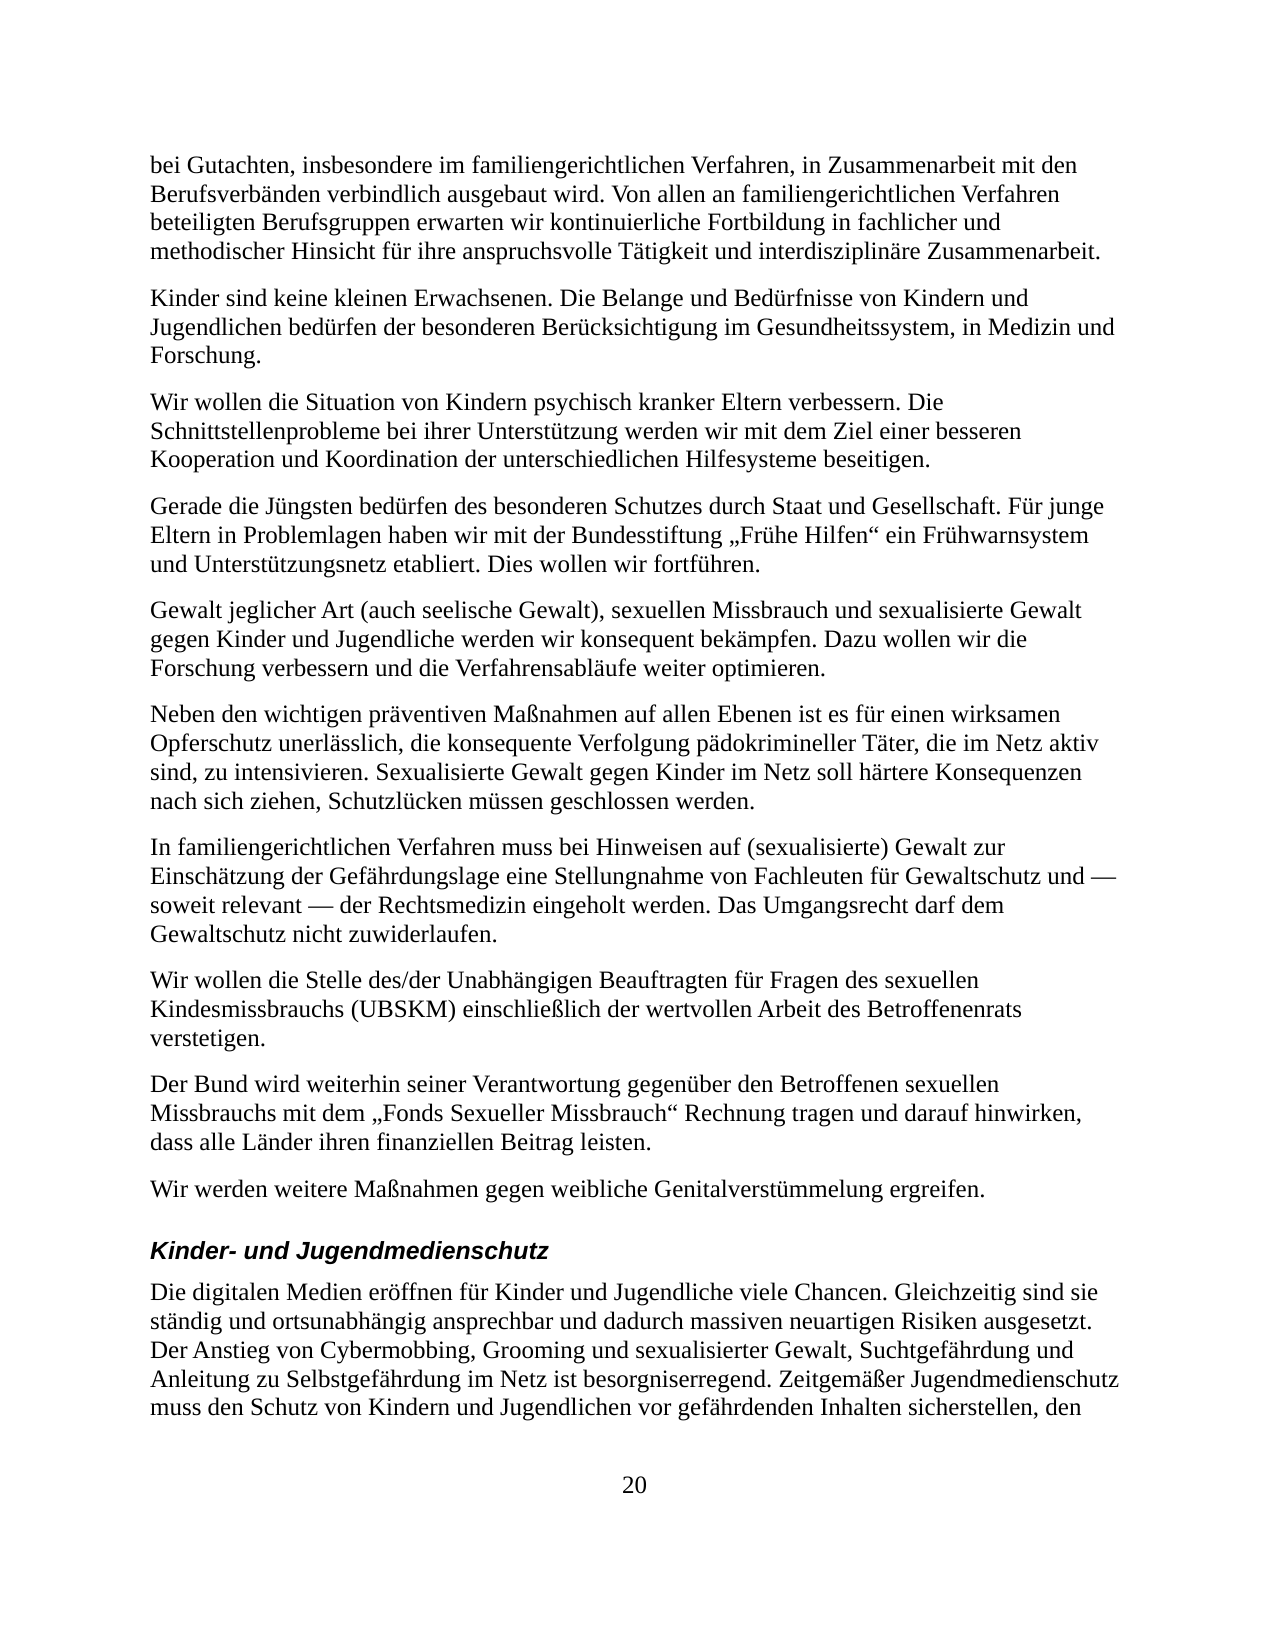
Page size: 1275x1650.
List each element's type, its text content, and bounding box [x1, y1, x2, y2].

text In familiengerichtlichen Verfahren muss bei Hinweisen auf (sexualisierte) Gewalt zur Einschätzung der Gefährdungslage eine Stellungnahme von Fachleuten für Gewaltschutz und — soweit relevant — der Rechtsmedizin eingeholt werden. Das Umgangsrecht darf dem Gewaltschutz nicht zuwiderlaufen. [150, 832, 1125, 947]
text Wir werden weitere Maßnahmen gegen weibliche Genitalverstümmelung ergreifen. [150, 1174, 1125, 1202]
text Die digitalen Medien eröffnen für Kinder und Jugendliche viele Chancen. Gleichzeitig sind sie ständig und ortsunabhängig ansprechbar und dadurch massiven neuartigen Risiken ausgesetzt. Der Anstieg von Cybermobbing, Grooming und sexualisierter Gewalt, Suchtgefährdung und Anleitung zu Selbstgefährdung im Netz ist besorgniserregend. Zeitgemäßer Jugendmedienschutz muss den Schutz von Kindern und Jugendlichen vor gefährdenden Inhalten sicherstellen, den [150, 1277, 1125, 1421]
text Gerade die Jüngsten bedürfen des besonderen Schutzes durch Staat und Gesellschaft. Für junge Eltern in Problemlagen haben wir mit der Bundesstiftung „Frühe Hilfen“ ein Frühwarnsystem und Unterstützungsnetz etabliert. Dies wollen wir fortführen. [150, 491, 1125, 577]
text bei Gutachten, insbesondere im familiengerichtlichen Verfahren, in Zusammenarbeit mit den Berufsverbänden verbindlich ausgebaut wird. Von allen an familiengerichtlichen Verfahren beteiligten Berufsgruppen erwarten wir kontinuierliche Fortbildung in fachlicher und methodischer Hinsicht für ihre anspruchsvolle Tätigkeit und interdisziplinäre Zusammenarbeit. [150, 150, 1125, 265]
text Wir wollen die Stelle des/der Unabhängigen Beauftragten für Fragen des sexuellen Kindesmissbrauchs (UBSKM) einschließlich der wertvollen Arbeit des Betroffenenrats verstetigen. [150, 965, 1125, 1052]
text Neben den wichtigen präventiven Maßnahmen auf allen Ebenen ist es für einen wirksamen Opferschutz unerlässlich, die konsequente Verfolgung pädokrimineller Täter, die im Netz aktiv sind, zu intensivieren. Sexualisierte Gewalt gegen Kinder im Netz soll härtere Konsequenzen nach sich ziehen, Schutzlücken müssen geschlossen werden. [150, 699, 1125, 814]
text Wir wollen die Situation von Kindern psychisch kranker Eltern verbessern. Die Schnittstellenprobleme bei ihrer Unterstützung werden wir mit dem Ziel einer besseren Kooperation und Koordination der unterschiedlichen Hilfesysteme beseitigen. [150, 387, 1125, 473]
text Gewalt jeglicher Art (auch seelische Gewalt), sexuellen Missbrauch und sexualisierte Gewalt gegen Kinder und Jugendliche werden wir konsequent bekämpfen. Dazu wollen wir die Forschung verbessern und die Verfahrensabläufe weiter optimieren. [150, 595, 1125, 682]
text Kinder sind keine kleinen Erwachsenen. Die Belange und Bedürfnisse von Kindern und Jugendlichen bedürfen der besonderen Berücksichtigung im Gesundheitssystem, in Medizin und Forschung. [150, 283, 1125, 369]
text Der Bund wird weiterhin seiner Verantwortung gegenüber den Betroffenen sexuellen Missbrauchs mit dem „Fonds Sexueller Missbrauch“ Rechnung tragen und darauf hinwirken, dass alle Länder ihren finanziellen Beitrag leisten. [150, 1069, 1125, 1156]
subtitle Kinder- und Jugendmedienschutz [150, 1236, 1125, 1265]
